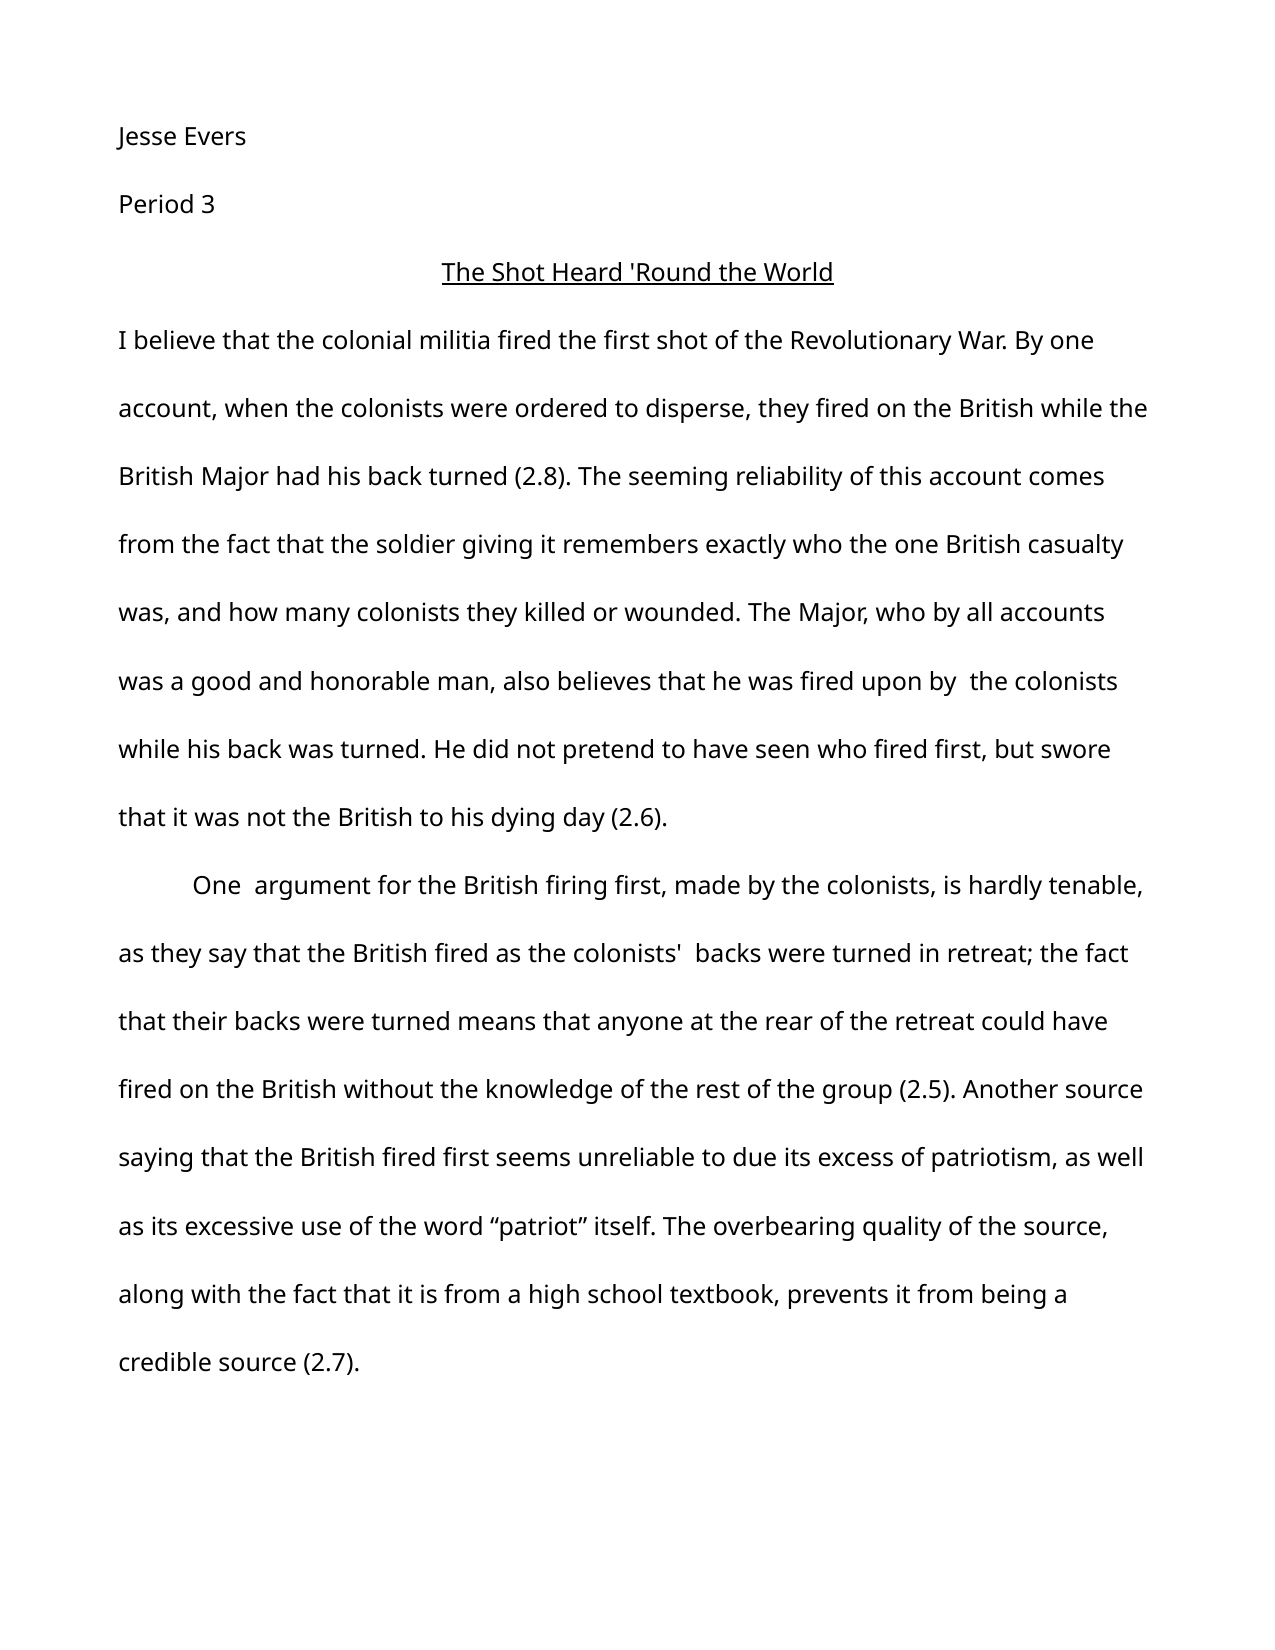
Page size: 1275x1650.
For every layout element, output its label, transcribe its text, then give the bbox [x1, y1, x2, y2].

text One argument for the British firing first, made by the colonists, is hardly tenable, as they say that the British fired as the colonists' backs were turned in retreat; the fact that their backs were turned means that anyone at the rear of the retreat could have fired on the British without the knowledge of the rest of the group (2.5). Another source saying that the British fired first seems unreliable to due its excess of patriotism, as well as its excessive use of the word “patriot” itself. The overbearing quality of the source, along with the fact that it is from a high school textbook, prevents it from being a credible source (2.7). [118, 867, 1157, 1378]
text Period 3 [118, 186, 1157, 220]
text I believe that the colonial militia fired the first shot of the Revolutionary War. By one account, when the colonists were ordered to disperse, they fired on the British while the British Major had his back turned (2.8). The seeming reliability of this account comes from the fact that the soldier giving it remembers exactly who the one British casualty was, and how many colonists they killed or wounded. The Major, who by all accounts was a good and honorable man, also believes that he was fired upon by the colonists while his back was turned. He did not pretend to have seen who fired first, but swore that it was not the British to his dying day (2.6). [118, 322, 1157, 833]
text The Shot Heard 'Round the World [118, 254, 1157, 288]
text Jesse Evers [118, 118, 1157, 152]
